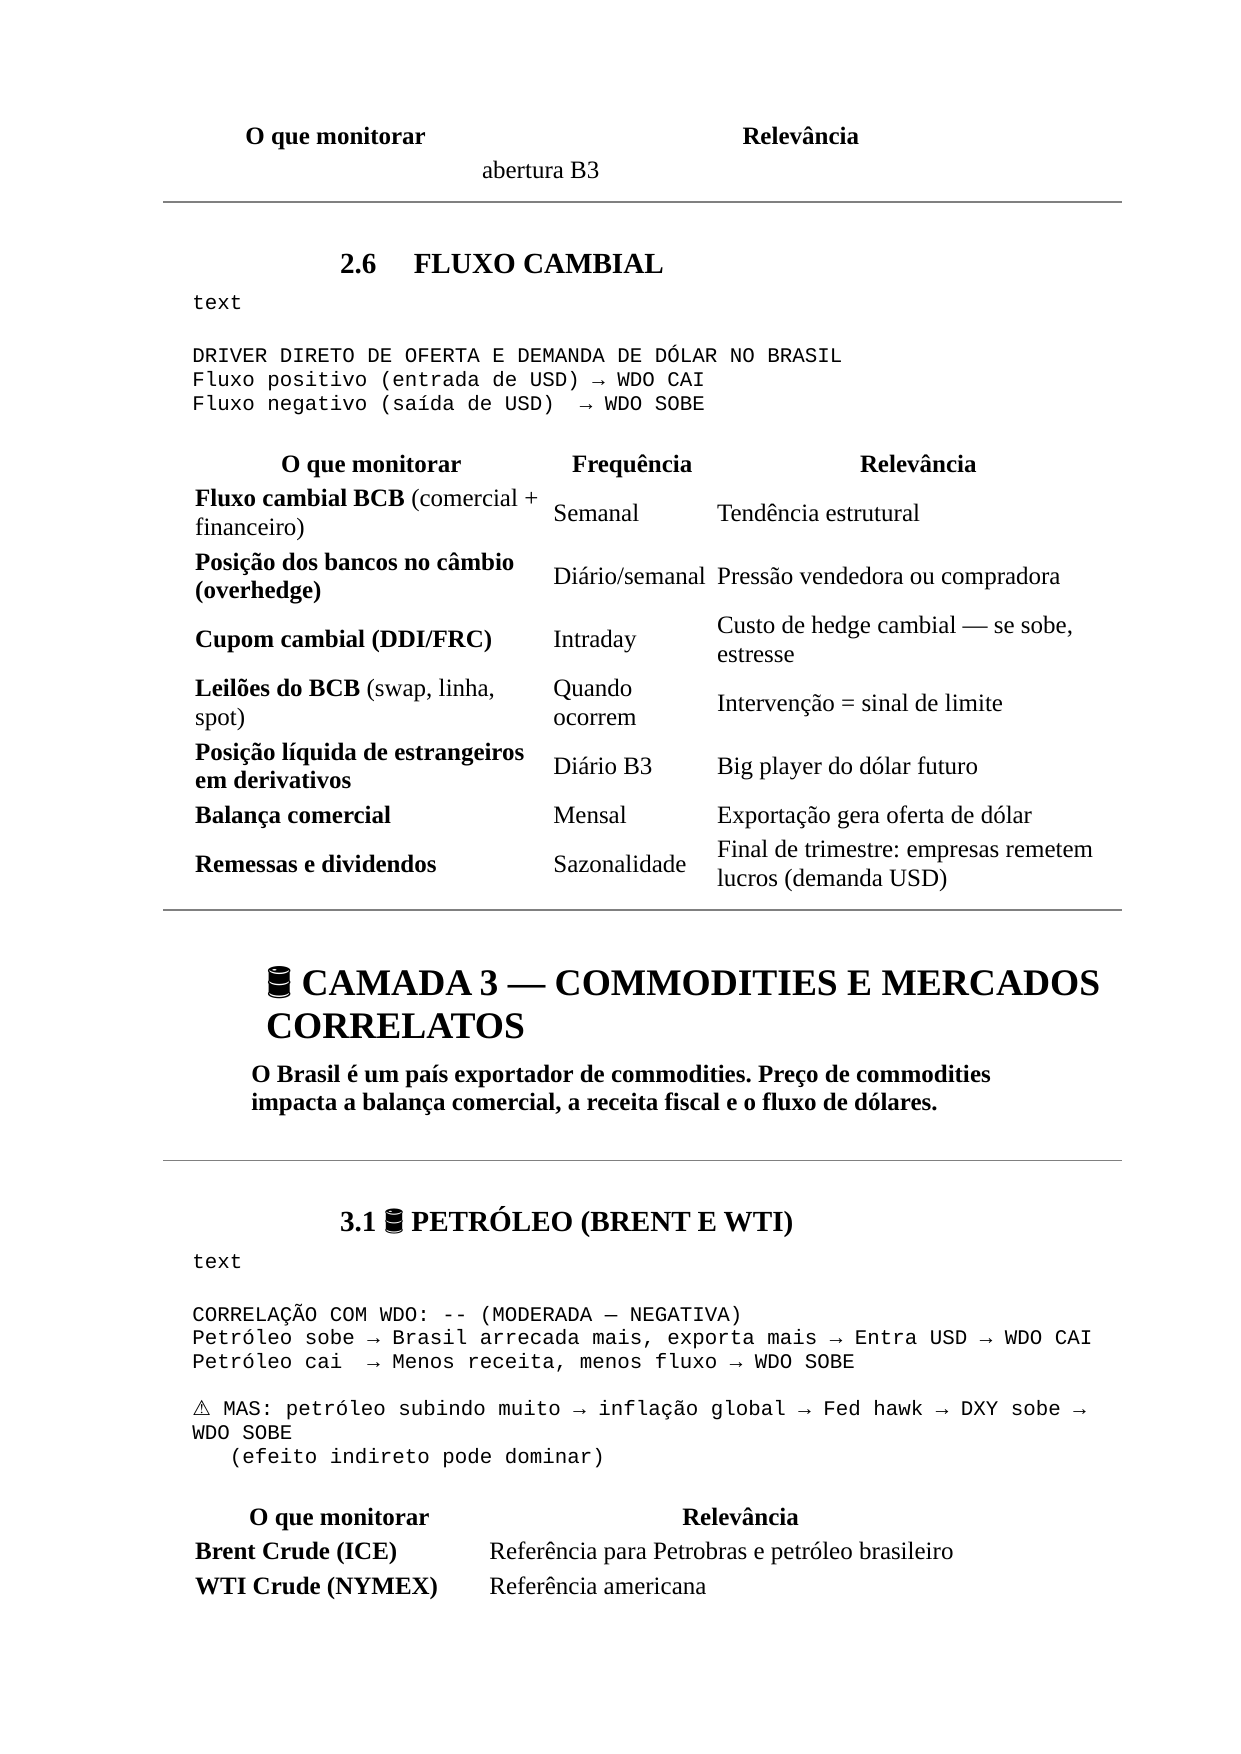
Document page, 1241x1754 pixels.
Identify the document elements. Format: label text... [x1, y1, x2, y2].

table_cell Fluxo cambial BCB (comercial + financeiro) [192, 480, 550, 544]
table_cell Exportação gera oferta de dólar [714, 797, 1122, 832]
list DRIVER DIRETO DE OFERTA E DEMANDA DE DÓLAR NO BRASIL [162, 345, 1122, 369]
table_cell Diário/semanal [550, 544, 714, 607]
table_cell Remessas e dividendos [192, 832, 550, 895]
table_cell Diário B3 [550, 734, 714, 797]
list CORRELAÇÃO COM WDO: -- (MODERADA — NEGATIVA) [162, 1304, 1122, 1327]
list Fluxo negativo (saída de USD) → WDO SOBE [162, 393, 1122, 416]
list O Brasil é um país exportador de commodities. Preço de commodities impacta a balança comercial, a receita fiscal e o fluxo de dólares. [222, 1059, 1063, 1116]
list Petróleo cai → Menos receita, menos fluxo → WDO SOBE [162, 1351, 1122, 1375]
table_cell [192, 153, 479, 187]
table_cell Big player do dólar futuro [714, 734, 1122, 797]
table_cell Semanal [550, 480, 714, 544]
list ⚠️ MAS: petróleo subindo muito → inflação global → Fed hawk → DXY sobe → WDO SOBE [162, 1398, 1122, 1446]
subtitle 🛢️ CAMADA 3 — COMMODITIES E MERCADOS CORRELATOS [236, 960, 1122, 1046]
table_cell Brent Crude (ICE) [192, 1533, 486, 1568]
table_cell Tendência estrutural [714, 480, 1122, 544]
table_cell Leilões do BCB (swap, linha, spot) [192, 670, 550, 734]
table_cell Cupom cambial (DDI/FRC) [192, 607, 550, 670]
table_cell Intraday [550, 607, 714, 670]
list Petróleo sobe → Brasil arrecada mais, exporta mais → Entra USD → WDO CAI [162, 1327, 1122, 1351]
table_header Frequência [550, 446, 714, 480]
table_cell Referência americana [486, 1568, 994, 1602]
table_header Relevância [479, 118, 1122, 153]
table_cell Custo de hedge cambial — se sobe, estresse [714, 607, 1122, 670]
table_cell abertura B3 [479, 153, 1122, 187]
table_cell Posição dos bancos no câmbio (overhedge) [192, 544, 550, 607]
table_cell Intervenção = sinal de limite [714, 670, 1122, 734]
table_header Relevância [714, 446, 1122, 480]
table_header Relevância [486, 1499, 994, 1533]
table_cell Sazonalidade [550, 832, 714, 895]
list Fluxo positivo (entrada de USD) → WDO CAI [162, 369, 1122, 393]
table_cell Posição líquida de estrangeiros em derivativos [192, 734, 550, 797]
table_cell WTI Crude (NYMEX) [192, 1568, 486, 1602]
table_header O que monitorar [192, 446, 550, 480]
table_cell Mensal [550, 797, 714, 832]
list text [162, 292, 1122, 316]
table_cell Final de trimestre: empresas remetem lucros (demanda USD) [714, 832, 1122, 895]
table_cell Referência para Petrobras e petróleo brasileiro [486, 1533, 994, 1568]
list (efeito indireto pode dominar) [162, 1446, 1122, 1469]
table_cell Balança comercial [192, 797, 550, 832]
table_cell Quando ocorrem [550, 670, 714, 734]
subtitle 3.1 🛢️ PETRÓLEO (BRENT E WTI) [310, 1204, 1122, 1238]
table_header O que monitorar [192, 118, 479, 153]
list text [162, 1251, 1122, 1274]
table_header O que monitorar [192, 1499, 486, 1533]
table_cell Pressão vendedora ou compradora [714, 544, 1122, 607]
subtitle 2.6 🌊 FLUXO CAMBIAL [310, 246, 1122, 280]
